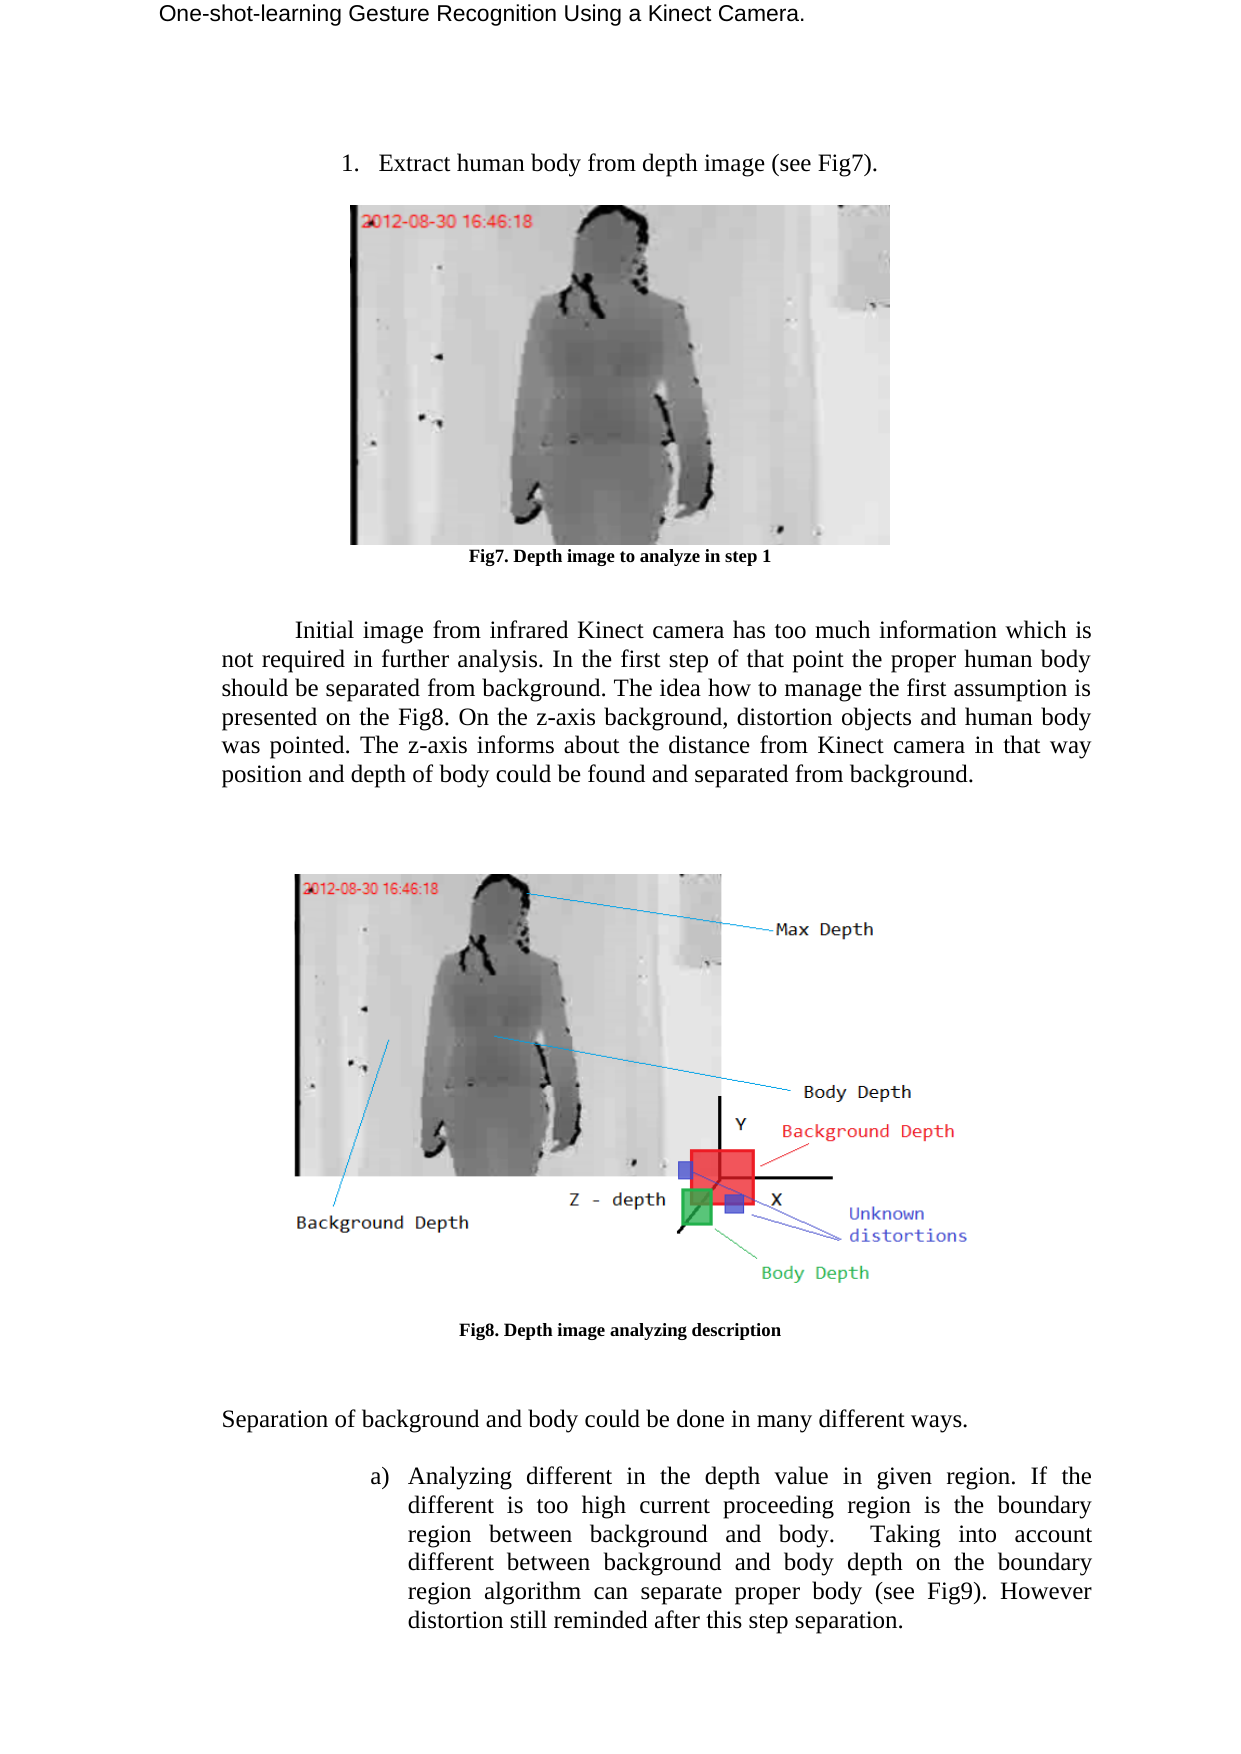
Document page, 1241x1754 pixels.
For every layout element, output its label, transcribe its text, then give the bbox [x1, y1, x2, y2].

text Initial image from infrared Kinect camera has too much information which is not required in further analysis. In the first step of that point the proper human body should be separated from background. The idea how to manage the first assumption is presented on the Fig8. On the z-axis background, distortion objects and human body was pointed. The z-axis informs about the distance from Kinect camera in that way position and depth of body could be found and separated from background. [221, 616, 1093, 788]
text Separation of background and body could be done in many different ways. [148, 1404, 1093, 1432]
list Analyzing different in the depth value in given region. If the different is too high current proceeding region is the boundary region between background and body. Taking into account different between background and body depth on the boundary region algorithm can separate proper body (see Fig9). However distortion still reminded after this step separation. [370, 1461, 1093, 1634]
text Fig7. Depth image to analyze in step 1 [148, 544, 1093, 566]
text Fig8. Depth image analyzing description [148, 1319, 1093, 1341]
list Extract human body from depth image (see Fig7). [341, 148, 1093, 176]
